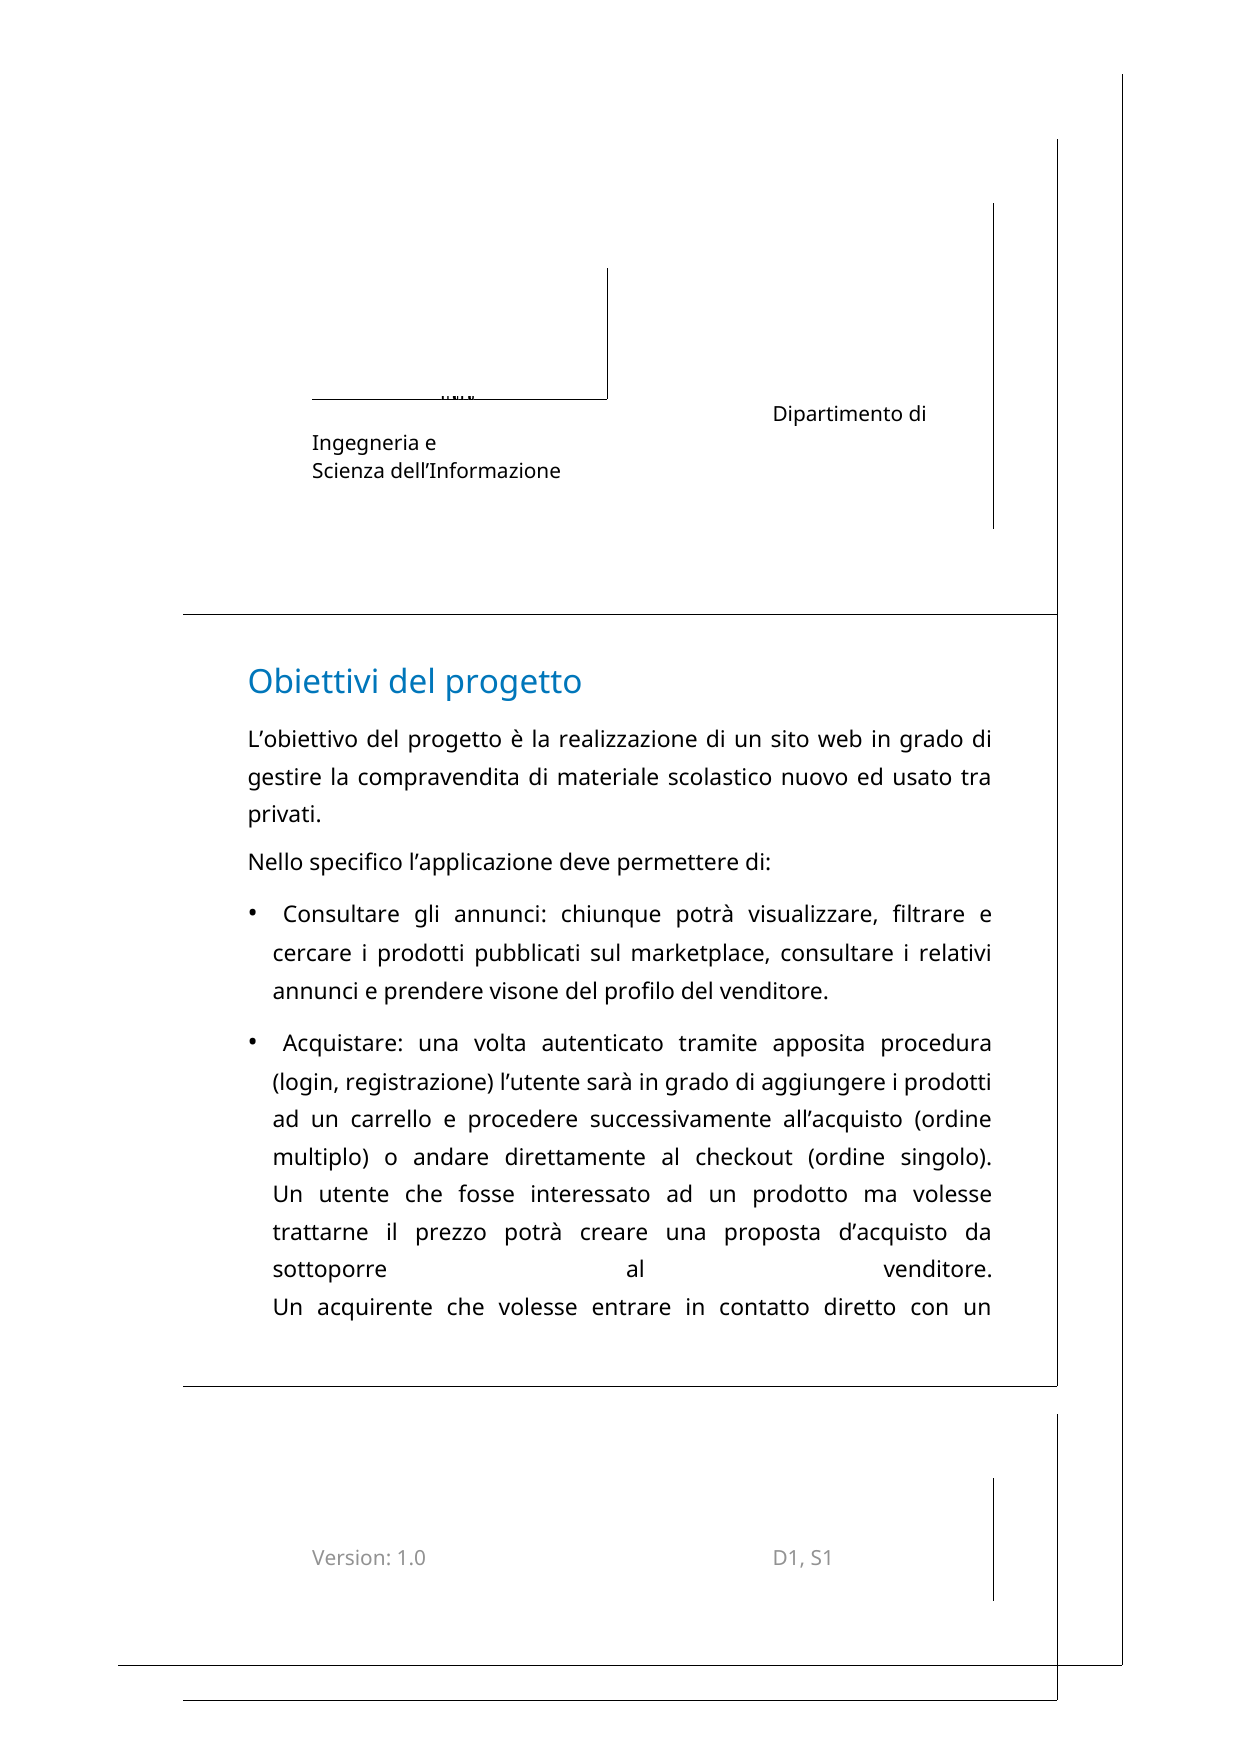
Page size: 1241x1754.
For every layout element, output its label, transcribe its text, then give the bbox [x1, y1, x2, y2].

text Obiettivi del progetto [183, 594, 1057, 658]
list Consultare gli annunci: chiunque potrà visualizzare, filtrare e cercare i prodotti pubblicati sul marketplace, consultare i relativi annunci e prendere visone del profilo del venditore. [183, 829, 1057, 958]
text Nello specifico l’applicazione deve permettere di: [183, 781, 1057, 829]
text L’obiettivo del progetto è la realizzazione di un sito web in grado di gestire la compravendita di materiale scolastico nuovo ed usato tra privati. [183, 658, 1057, 781]
list Acquistare: una volta autenticato tramite apposita procedura (login, registrazione) l’utente sarà in grado di aggiungere i prodotti ad un carrello e procedere successivamente all’acquisto (ordine multiplo) o andare direttamente al checkout (ordine singolo). Un utente che fosse interessato ad un prodotto ma volesse trattarne il prezzo potrà creare una proposta d’acquisto da sottoporre al venditore. Un acquirente che volesse entrare in contatto diretto con un venditore potrà avviare una chat privata. Sarà salvare alcuni prodotti di interesse in wishlists personali. Ogni utente potrà in qualunque momento visualizzare e/o modificare il proprio profilo personale e/o le proprie informazioni (e.g. numero di telefono, indirizzo, email). Per ogni esperienza d’acquisto sarà suggerito all’acquirente di fornire una valutazione del venditore tramite valutazione numerica (1-5) e un commento (opzionale). [183, 958, 1057, 1386]
